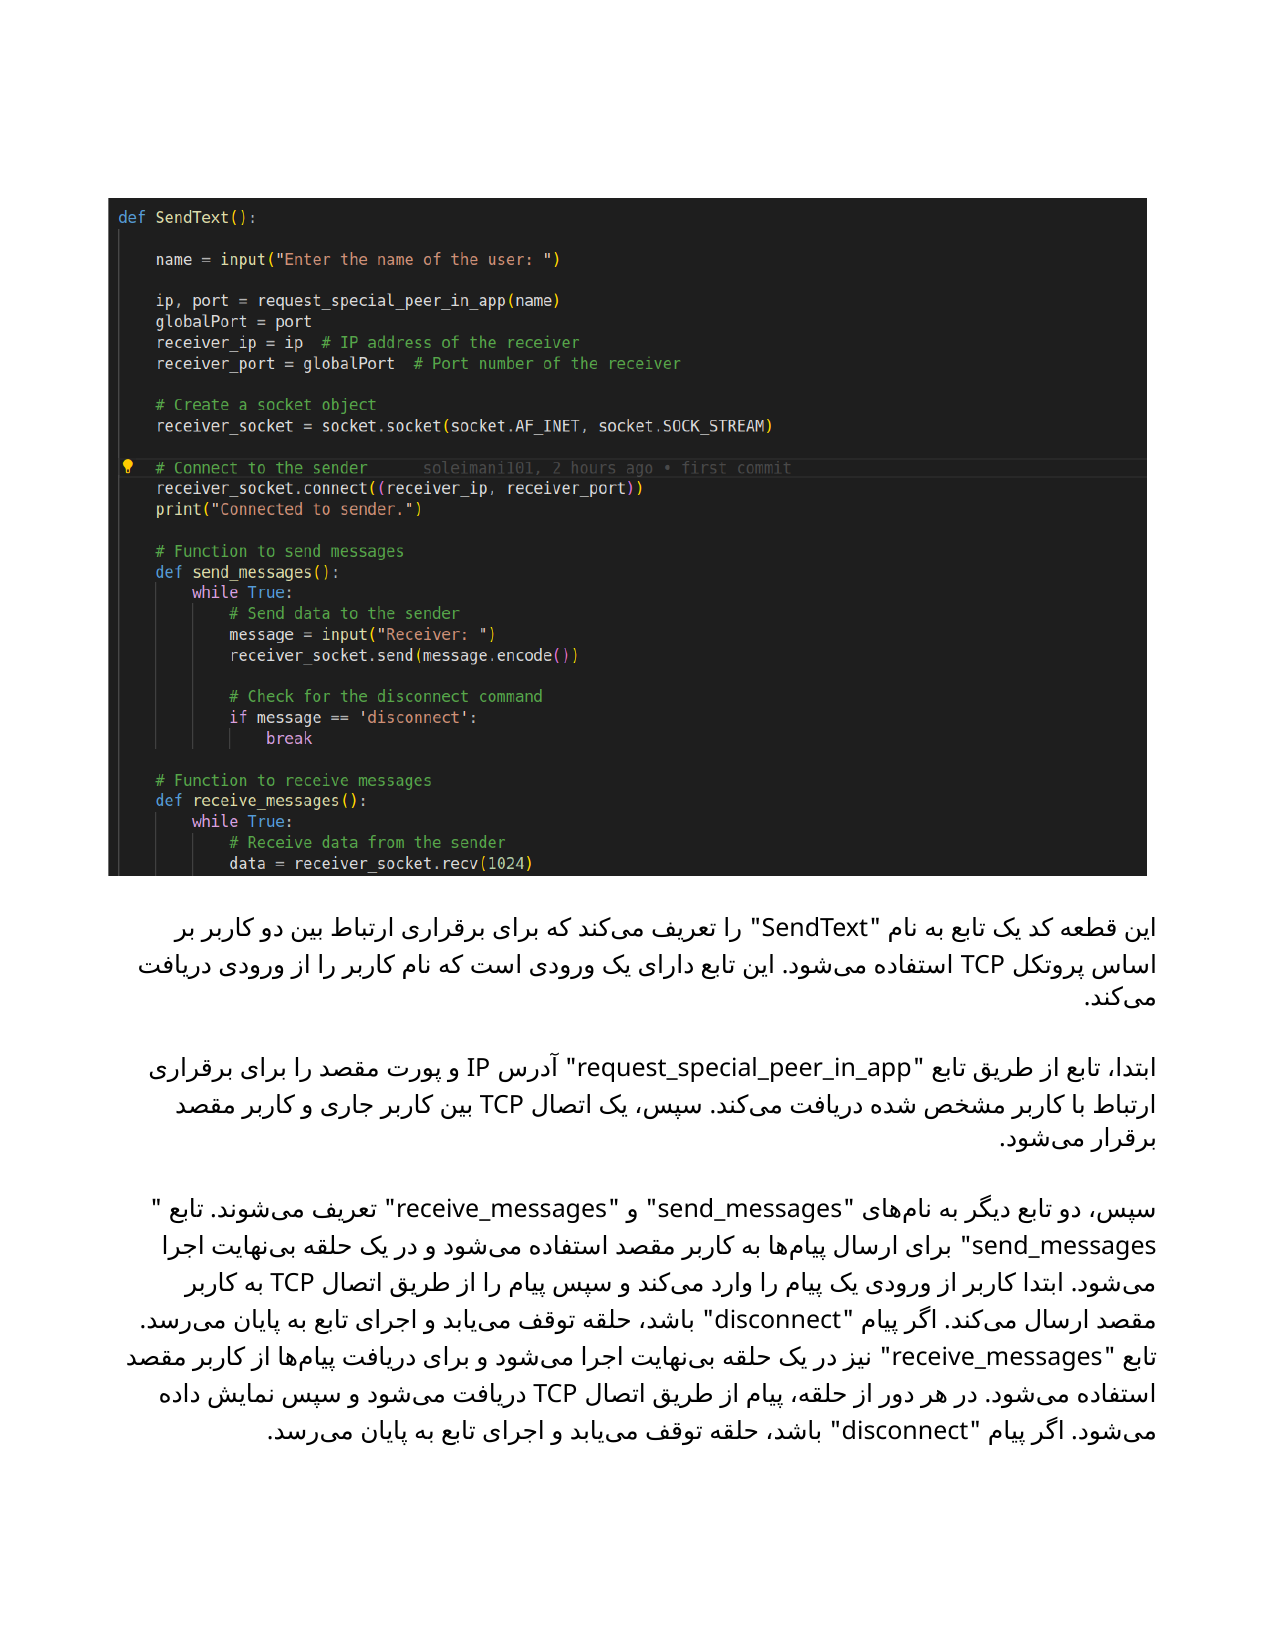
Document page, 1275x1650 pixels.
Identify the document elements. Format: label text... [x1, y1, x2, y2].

text تابع "receive_messages" نیز در یک حلقه بی‌نهایت اجرا می‌شود و برای دریافت پیام‌ها از کاربر مقصد استفاده می‌شود. در هر دور از حلقه، پیام از طریق اتصال TCP دریافت می‌شود و سپس نمایش داده می‌شود. اگر پیام "disconnect" باشد، حلقه توقف می‌یابد و اجرای تابع به پایان می‌رسد. [118, 1339, 1157, 1449]
text ابتدا، تابع از طریق تابع "request_special_peer_in_app" آدرس IP و پورت مقصد را برای برقراری ارتباط با کاربر مشخص شده دریافت می‌کند. سپس، یک اتصال TCP بین کاربر جاری و کاربر مقصد برقرار می‌شود. [118, 1050, 1157, 1157]
text این قطعه کد یک تابع به نام "SendText" را تعریف می‌کند که برای برقراری ارتباط بین دو کاربر بر اساس پروتکل TCP استفاده می‌شود. این تابع دارای یک ورودی است که نام کاربر را از ورودی دریافت می‌کند. [118, 909, 1157, 1016]
picture [108, 198, 1147, 876]
text سپس، دو تابع دیگر به نام‌های "send_messages" و "receive_messages" تعریف می‌شوند. تابع "send_messages" برای ارسال پیام‌ها به کاربر مقصد استفاده می‌شود و در یک حلقه بی‌نهایت اجرا می‌شود. ابتدا کاربر از ورودی یک پیام را وارد می‌کند و سپس پیام را از طریق اتصال TCP به کاربر مقصد ارسال می‌کند. اگر پیام "disconnect" باشد، حلقه توقف می‌یابد و اجرای تابع به پایان می‌رسد. [118, 1191, 1157, 1339]
